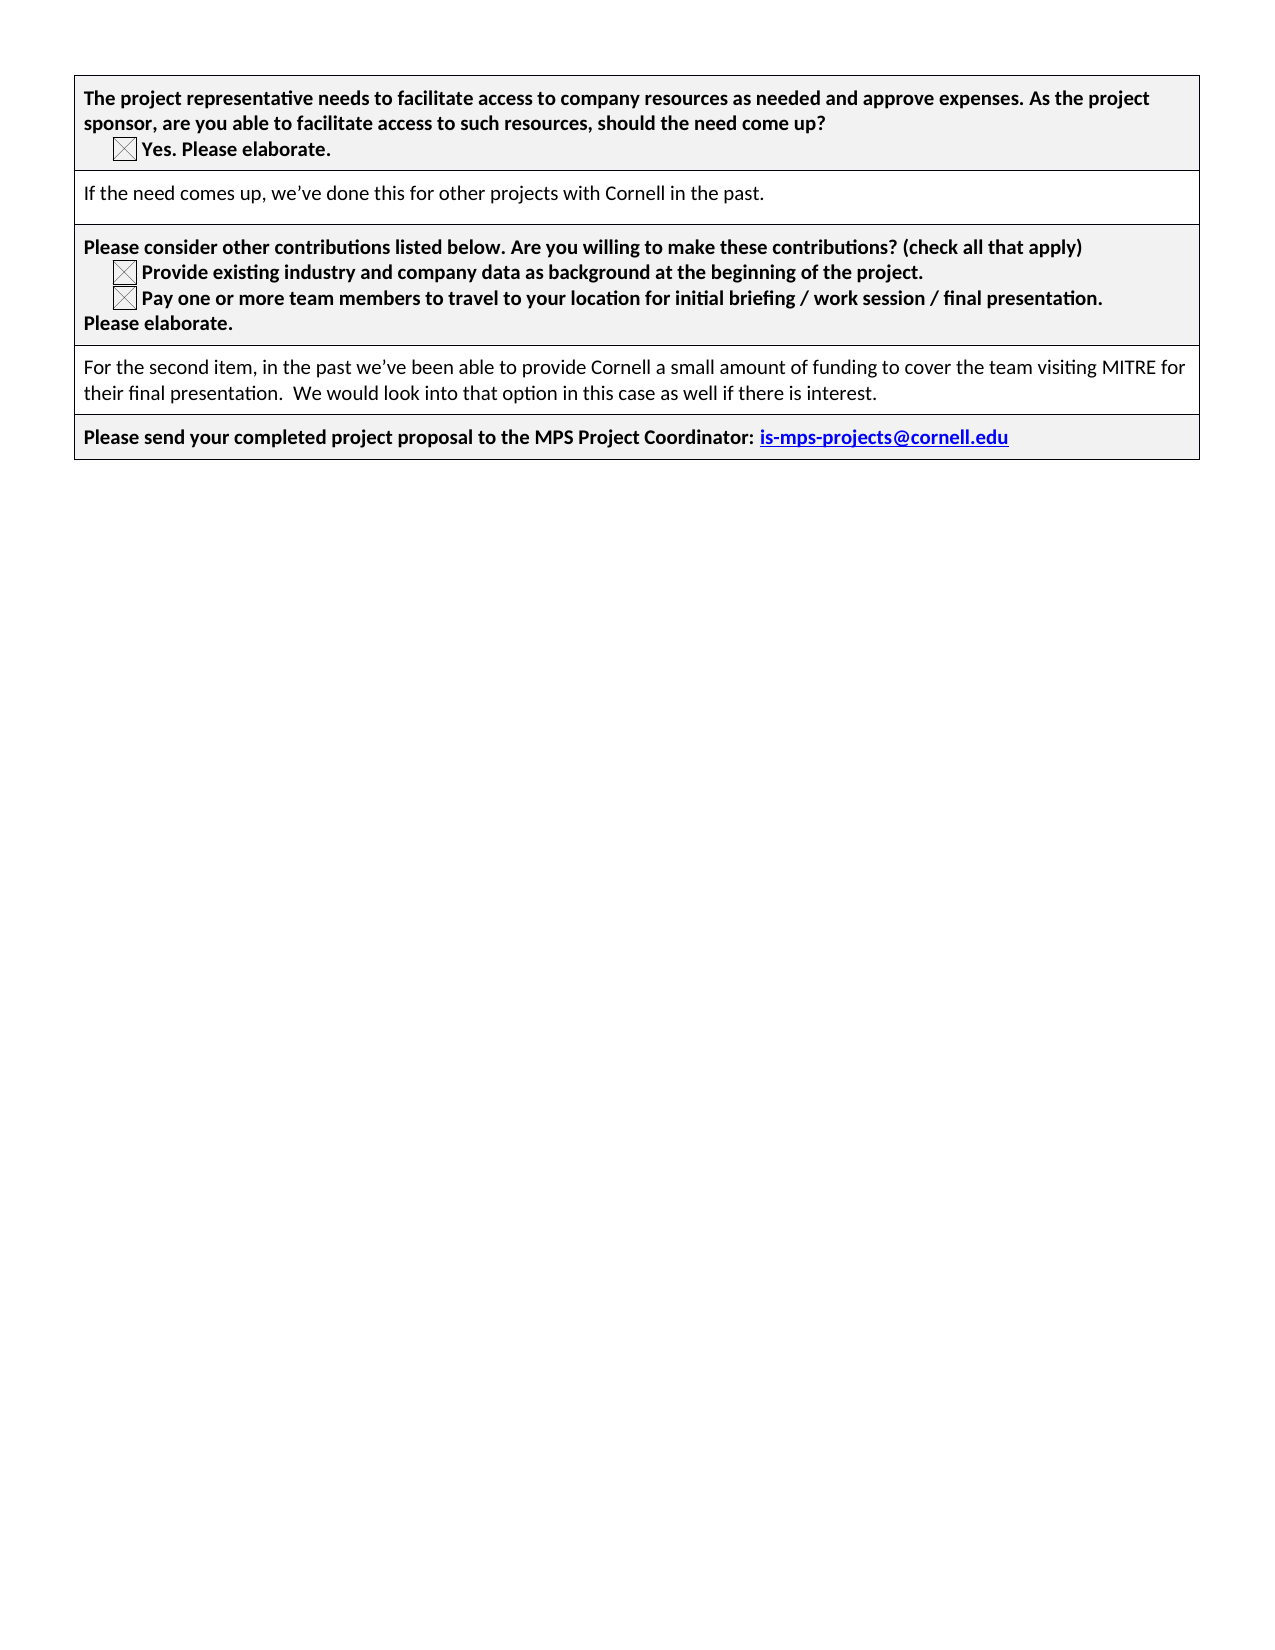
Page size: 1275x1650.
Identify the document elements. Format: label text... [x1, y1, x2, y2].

table_cell For the second item, in the past we’ve been able to provide Cornell a small amount of funding to cover the team visiting MITRE for their final presentation. We would look into that option in this case as well if there is interest. [75, 346, 1199, 414]
table_cell If the need comes up, we’ve done this for other projects with Cornell in the past. [75, 171, 1199, 224]
table_cell Please consider other contributions listed below. Are you willing to make these contributions? (check all that apply) Provide existing industry and company data as background at the beginning of the project. Pay one or more team members to travel to your location for initial briefing / work session / final presentation. Please elaborate. [75, 225, 1199, 344]
table_cell Please send your completed project proposal to the MPS Project Coordinator: is-mps-projects@cornell.edu [75, 415, 1199, 459]
table_cell The project representative needs to facilitate access to company resources as needed and approve expenses. As the project sponsor, are you able to facilitate access to such resources, should the need come up? Yes. Please elaborate. [75, 76, 1199, 170]
